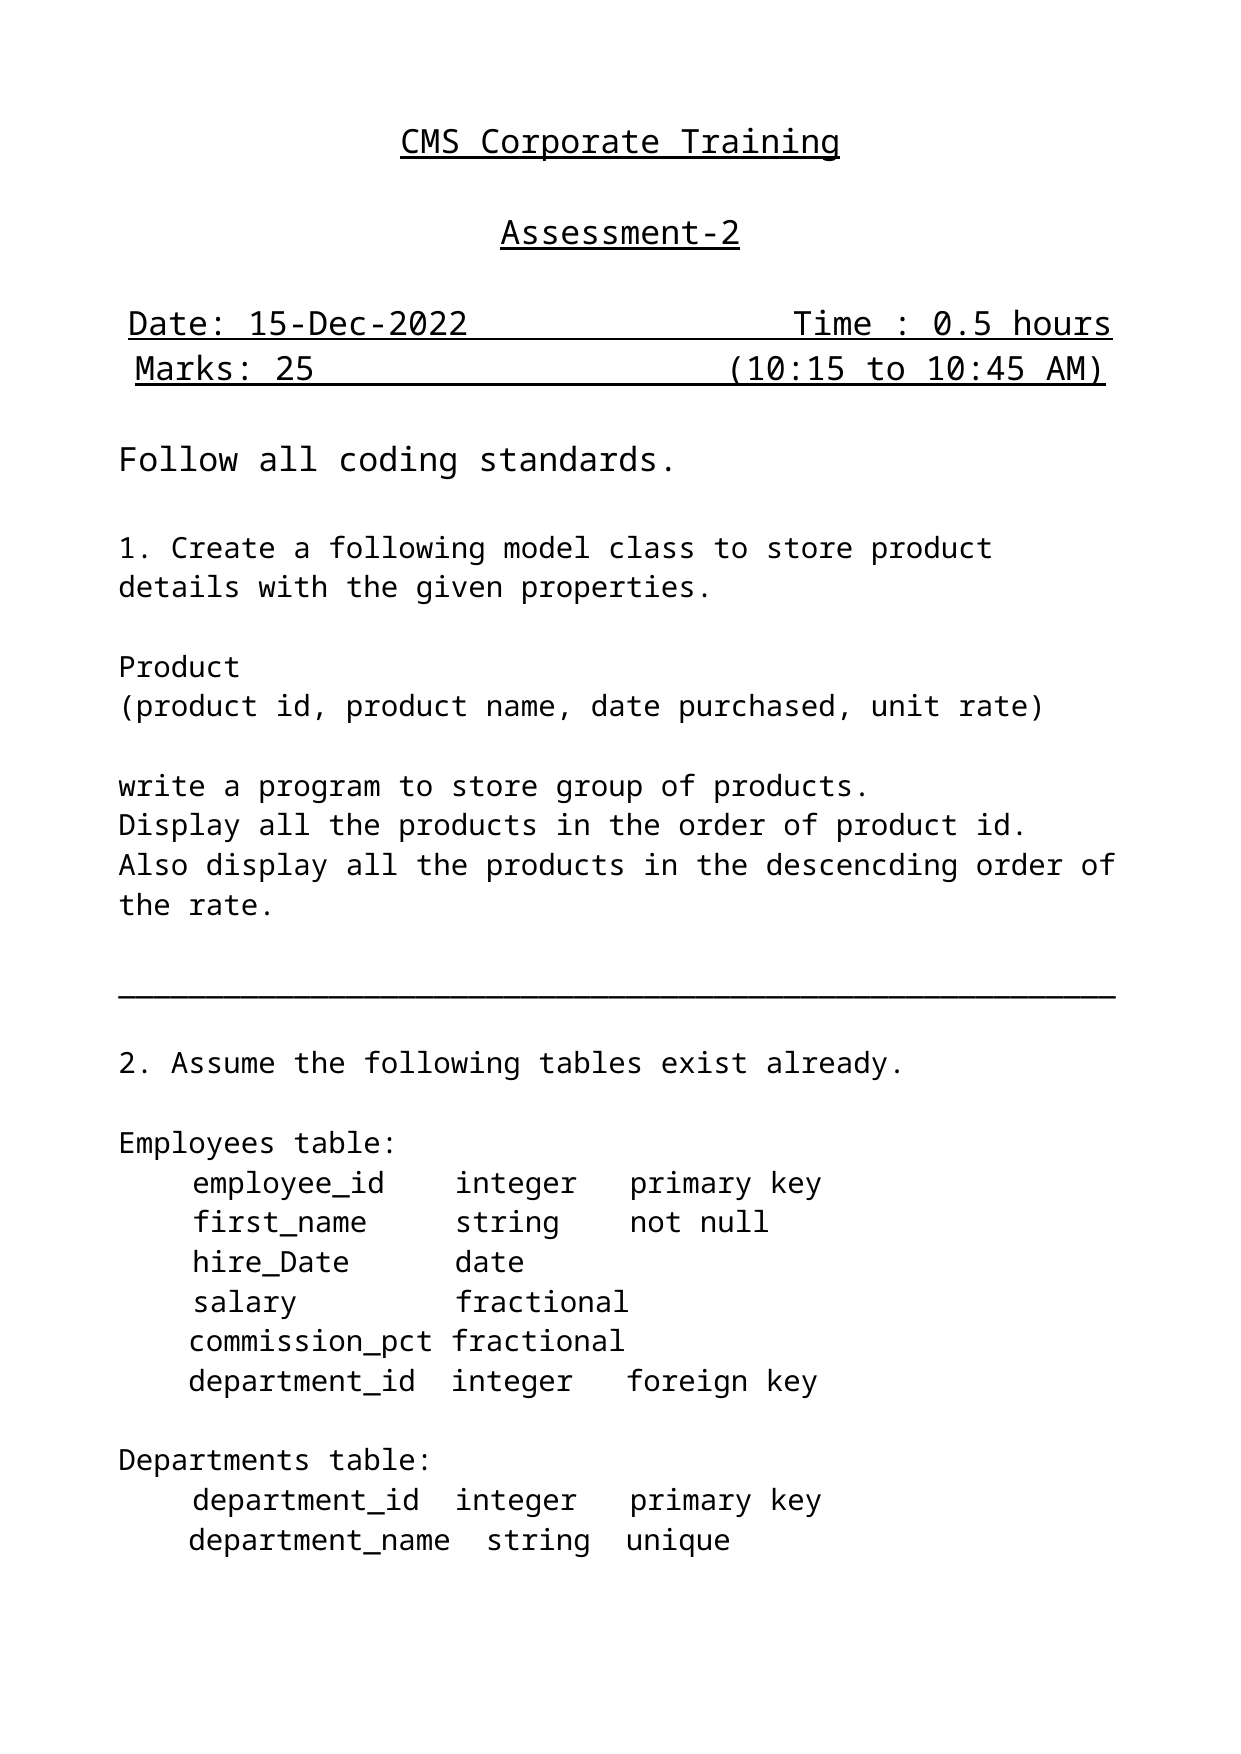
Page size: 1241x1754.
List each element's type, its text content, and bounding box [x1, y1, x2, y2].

text commission_pct fractional [118, 1321, 1122, 1360]
text department_id integer foreign key [118, 1360, 1122, 1400]
text department_id integer primary key [118, 1479, 1122, 1519]
text CMS Corporate Training [118, 118, 1122, 163]
text Marks: 25 (10:15 to 10:45 AM) [118, 345, 1122, 391]
text 2. Assume the following tables exist already. [118, 1043, 1122, 1082]
text write a program to store group of products. [118, 765, 1122, 805]
text Product [118, 646, 1122, 686]
text hire_Date date [118, 1241, 1122, 1281]
text Display all the products in the order of product id. [118, 805, 1122, 844]
text first_name string not null [118, 1202, 1122, 1241]
text (product id, product name, date purchased, unit rate) [118, 686, 1122, 725]
text salary fractional [118, 1281, 1122, 1321]
text department_name string unique [118, 1519, 1122, 1559]
text Also display all the products in the descencding order of the rate. [118, 844, 1122, 924]
text _________________________________________________________ [118, 963, 1122, 1003]
text Employees table: [118, 1122, 1122, 1162]
text Date: 15-Dec-2022 Time : 0.5 hours [118, 300, 1122, 345]
text 1. Create a following model class to store product details with the given properties. [118, 527, 1122, 606]
text Assessment-2 [118, 209, 1122, 254]
text employee_id integer primary key [118, 1162, 1122, 1202]
text Departments table: [118, 1440, 1122, 1479]
text Follow all coding standards. [118, 436, 1122, 481]
